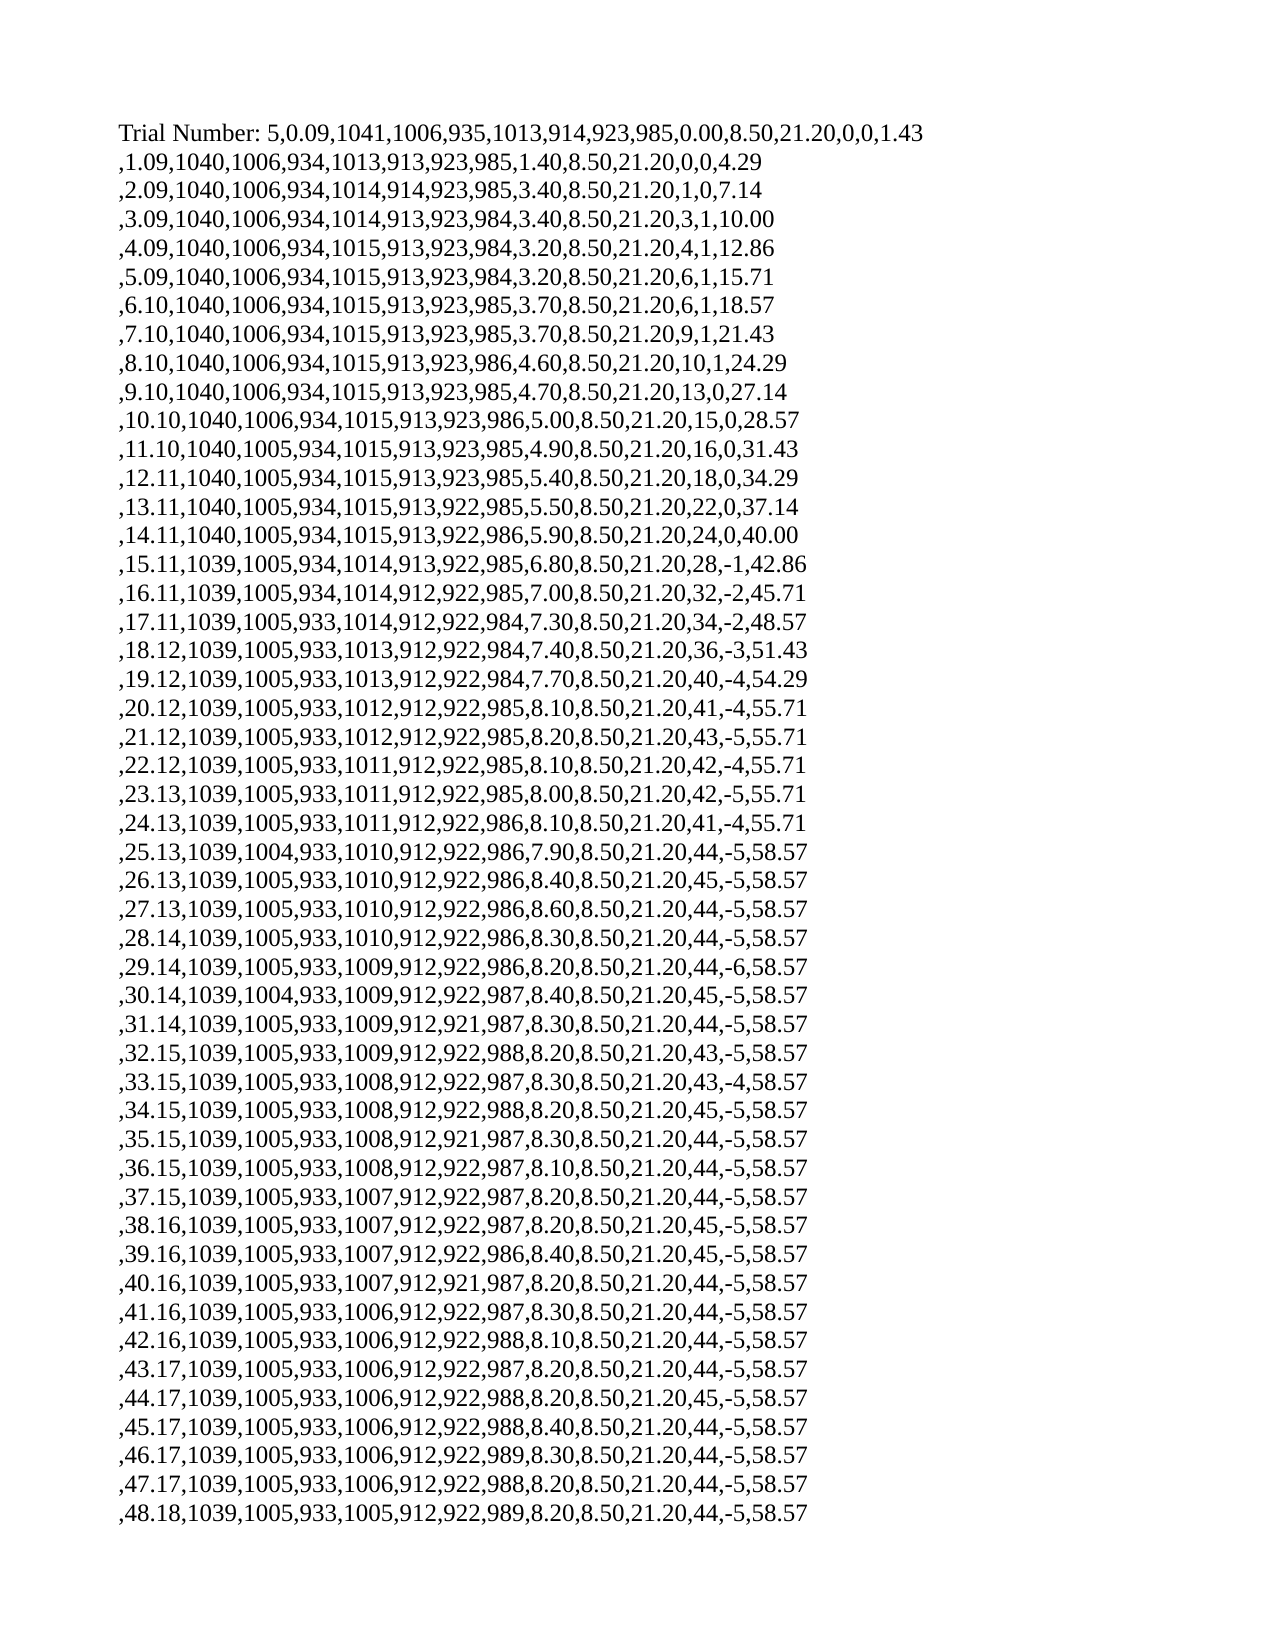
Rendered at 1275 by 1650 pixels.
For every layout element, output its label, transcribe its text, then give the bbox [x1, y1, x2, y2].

text ,23.13,1039,1005,933,1011,912,922,985,8.00,8.50,21.20,42,-5,55.71 [118, 779, 1157, 808]
text ,34.15,1039,1005,933,1008,912,922,988,8.20,8.50,21.20,45,-5,58.57 [118, 1096, 1157, 1124]
text ,6.10,1040,1006,934,1015,913,923,985,3.70,8.50,21.20,6,1,18.57 [118, 291, 1157, 319]
text ,1.09,1040,1006,934,1013,913,923,985,1.40,8.50,21.20,0,0,4.29 [118, 147, 1157, 176]
text ,15.11,1039,1005,934,1014,913,922,985,6.80,8.50,21.20,28,-1,42.86 [118, 549, 1157, 578]
text ,42.16,1039,1005,933,1006,912,922,988,8.10,8.50,21.20,44,-5,58.57 [118, 1326, 1157, 1354]
text ,8.10,1040,1006,934,1015,913,923,986,4.60,8.50,21.20,10,1,24.29 [118, 348, 1157, 377]
text ,4.09,1040,1006,934,1015,913,923,984,3.20,8.50,21.20,4,1,12.86 [118, 233, 1157, 262]
text ,44.17,1039,1005,933,1006,912,922,988,8.20,8.50,21.20,45,-5,58.57 [118, 1383, 1157, 1412]
text ,20.12,1039,1005,933,1012,912,922,985,8.10,8.50,21.20,41,-4,55.71 [118, 693, 1157, 722]
text ,17.11,1039,1005,933,1014,912,922,984,7.30,8.50,21.20,34,-2,48.57 [118, 607, 1157, 636]
text ,32.15,1039,1005,933,1009,912,922,988,8.20,8.50,21.20,43,-5,58.57 [118, 1038, 1157, 1067]
text ,38.16,1039,1005,933,1007,912,922,987,8.20,8.50,21.20,45,-5,58.57 [118, 1211, 1157, 1239]
text ,43.17,1039,1005,933,1006,912,922,987,8.20,8.50,21.20,44,-5,58.57 [118, 1354, 1157, 1383]
text Trial Number: 5,0.09,1041,1006,935,1013,914,923,985,0.00,8.50,21.20,0,0,1.43 [118, 118, 1157, 147]
text ,25.13,1039,1004,933,1010,912,922,986,7.90,8.50,21.20,44,-5,58.57 [118, 837, 1157, 866]
text ,19.12,1039,1005,933,1013,912,922,984,7.70,8.50,21.20,40,-4,54.29 [118, 664, 1157, 693]
text ,7.10,1040,1006,934,1015,913,923,985,3.70,8.50,21.20,9,1,21.43 [118, 319, 1157, 348]
text ,40.16,1039,1005,933,1007,912,921,987,8.20,8.50,21.20,44,-5,58.57 [118, 1268, 1157, 1297]
text ,39.16,1039,1005,933,1007,912,922,986,8.40,8.50,21.20,45,-5,58.57 [118, 1239, 1157, 1268]
text ,11.10,1040,1005,934,1015,913,923,985,4.90,8.50,21.20,16,0,31.43 [118, 434, 1157, 463]
text ,35.15,1039,1005,933,1008,912,921,987,8.30,8.50,21.20,44,-5,58.57 [118, 1124, 1157, 1153]
text ,16.11,1039,1005,934,1014,912,922,985,7.00,8.50,21.20,32,-2,45.71 [118, 578, 1157, 607]
text ,29.14,1039,1005,933,1009,912,922,986,8.20,8.50,21.20,44,-6,58.57 [118, 952, 1157, 981]
text ,37.15,1039,1005,933,1007,912,922,987,8.20,8.50,21.20,44,-5,58.57 [118, 1182, 1157, 1211]
text ,12.11,1040,1005,934,1015,913,923,985,5.40,8.50,21.20,18,0,34.29 [118, 463, 1157, 492]
text ,13.11,1040,1005,934,1015,913,922,985,5.50,8.50,21.20,22,0,37.14 [118, 492, 1157, 521]
text ,27.13,1039,1005,933,1010,912,922,986,8.60,8.50,21.20,44,-5,58.57 [118, 894, 1157, 923]
text ,33.15,1039,1005,933,1008,912,922,987,8.30,8.50,21.20,43,-4,58.57 [118, 1067, 1157, 1096]
text ,2.09,1040,1006,934,1014,914,923,985,3.40,8.50,21.20,1,0,7.14 [118, 176, 1157, 204]
text ,28.14,1039,1005,933,1010,912,922,986,8.30,8.50,21.20,44,-5,58.57 [118, 923, 1157, 952]
text ,41.16,1039,1005,933,1006,912,922,987,8.30,8.50,21.20,44,-5,58.57 [118, 1297, 1157, 1326]
text ,45.17,1039,1005,933,1006,912,922,988,8.40,8.50,21.20,44,-5,58.57 [118, 1412, 1157, 1441]
text ,14.11,1040,1005,934,1015,913,922,986,5.90,8.50,21.20,24,0,40.00 [118, 521, 1157, 549]
text ,9.10,1040,1006,934,1015,913,923,985,4.70,8.50,21.20,13,0,27.14 [118, 377, 1157, 406]
text ,36.15,1039,1005,933,1008,912,922,987,8.10,8.50,21.20,44,-5,58.57 [118, 1153, 1157, 1182]
text ,3.09,1040,1006,934,1014,913,923,984,3.40,8.50,21.20,3,1,10.00 [118, 204, 1157, 233]
text ,48.18,1039,1005,933,1005,912,922,989,8.20,8.50,21.20,44,-5,58.57 [118, 1498, 1157, 1527]
text ,26.13,1039,1005,933,1010,912,922,986,8.40,8.50,21.20,45,-5,58.57 [118, 866, 1157, 894]
text ,24.13,1039,1005,933,1011,912,922,986,8.10,8.50,21.20,41,-4,55.71 [118, 808, 1157, 837]
text ,10.10,1040,1006,934,1015,913,923,986,5.00,8.50,21.20,15,0,28.57 [118, 406, 1157, 434]
text ,31.14,1039,1005,933,1009,912,921,987,8.30,8.50,21.20,44,-5,58.57 [118, 1009, 1157, 1038]
text ,5.09,1040,1006,934,1015,913,923,984,3.20,8.50,21.20,6,1,15.71 [118, 262, 1157, 291]
text ,46.17,1039,1005,933,1006,912,922,989,8.30,8.50,21.20,44,-5,58.57 [118, 1441, 1157, 1469]
text ,22.12,1039,1005,933,1011,912,922,985,8.10,8.50,21.20,42,-4,55.71 [118, 751, 1157, 779]
text ,47.17,1039,1005,933,1006,912,922,988,8.20,8.50,21.20,44,-5,58.57 [118, 1469, 1157, 1498]
text ,18.12,1039,1005,933,1013,912,922,984,7.40,8.50,21.20,36,-3,51.43 [118, 636, 1157, 664]
text ,30.14,1039,1004,933,1009,912,922,987,8.40,8.50,21.20,45,-5,58.57 [118, 981, 1157, 1009]
text ,21.12,1039,1005,933,1012,912,922,985,8.20,8.50,21.20,43,-5,55.71 [118, 722, 1157, 751]
